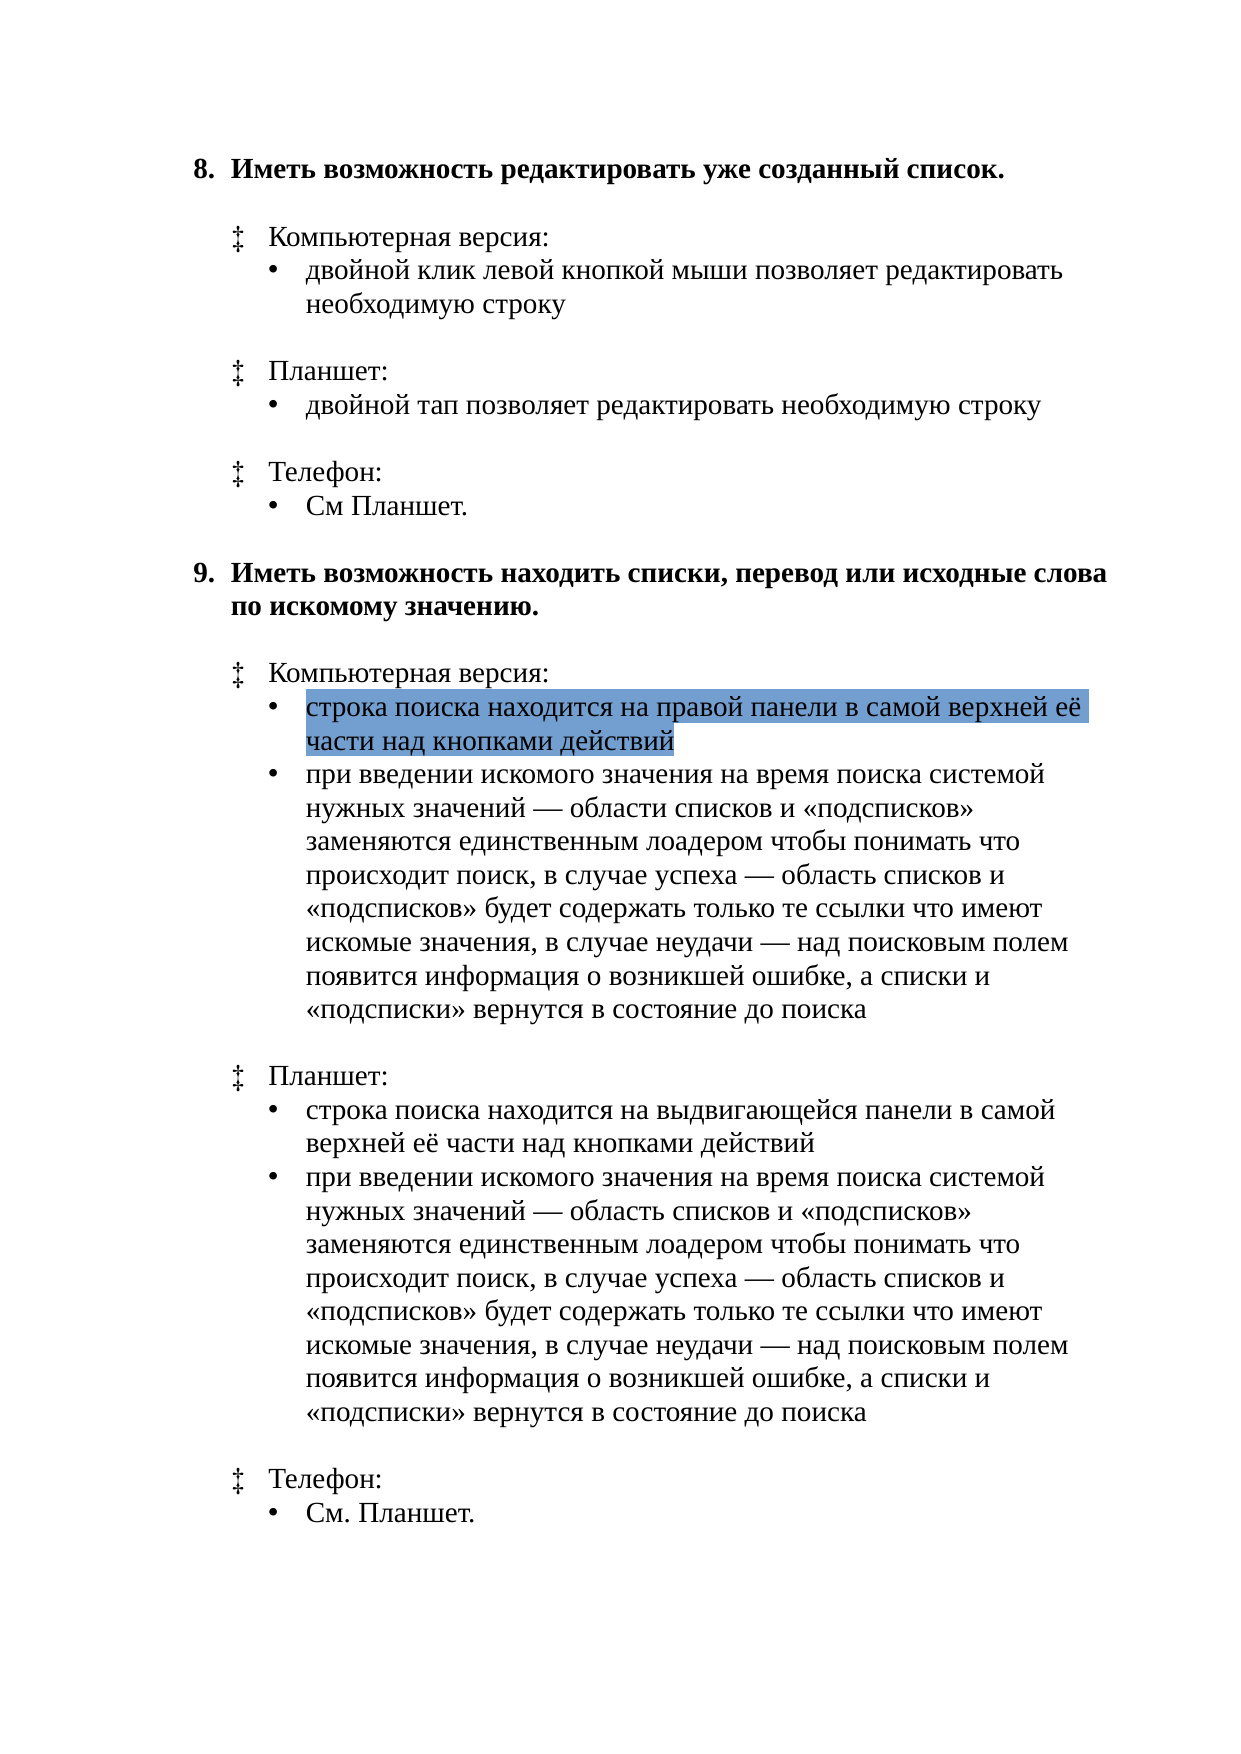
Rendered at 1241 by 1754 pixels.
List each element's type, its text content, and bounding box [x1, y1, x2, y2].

list строка поиска находится на выдвигающейся панели в самой верхней её части над кнопками действий [268, 1092, 1122, 1159]
list Планшет: [231, 1058, 1122, 1092]
list Планшет: [231, 353, 1122, 387]
list Телефон: [231, 1461, 1122, 1495]
list двойной тап позволяет редактировать необходимую строку [268, 387, 1122, 420]
list Иметь возможность редактировать уже созданный список. [193, 152, 1122, 185]
list при введении искомого значения на время поиска системой нужных значений — области списков и «подсписков» заменяются единственным лоадером чтобы понимать что происходит поиск, в случае успеха — область списков и «подсписков» будет содержать только те ссылки что имеют искомые значения, в случае неудачи — над поисковым полем появится информация о возникшей ошибке, а списки и «подсписки» вернутся в состояние до поиска [268, 756, 1122, 1025]
list Телефон: [231, 454, 1122, 488]
list Компьютерная версия: [231, 655, 1122, 689]
list Компьютерная версия: [231, 219, 1122, 252]
list Иметь возможность находить списки, перевод или исходные слова по искомому значению. [193, 555, 1122, 622]
list См. Планшет. [268, 1495, 1122, 1528]
list двойной клик левой кнопкой мыши позволяет редактировать необходимую строку [268, 252, 1122, 319]
list строка поиска находится на правой панели в самой верхней её части над кнопками действий [268, 689, 1122, 756]
list См Планшет. [268, 488, 1122, 521]
list при введении искомого значения на время поиска системой нужных значений — область списков и «подсписков» заменяются единственным лоадером чтобы понимать что происходит поиск, в случае успеха — область списков и «подсписков» будет содержать только те ссылки что имеют искомые значения, в случае неудачи — над поисковым полем появится информация о возникшей ошибке, а списки и «подсписки» вернутся в состояние до поиска [268, 1159, 1122, 1427]
